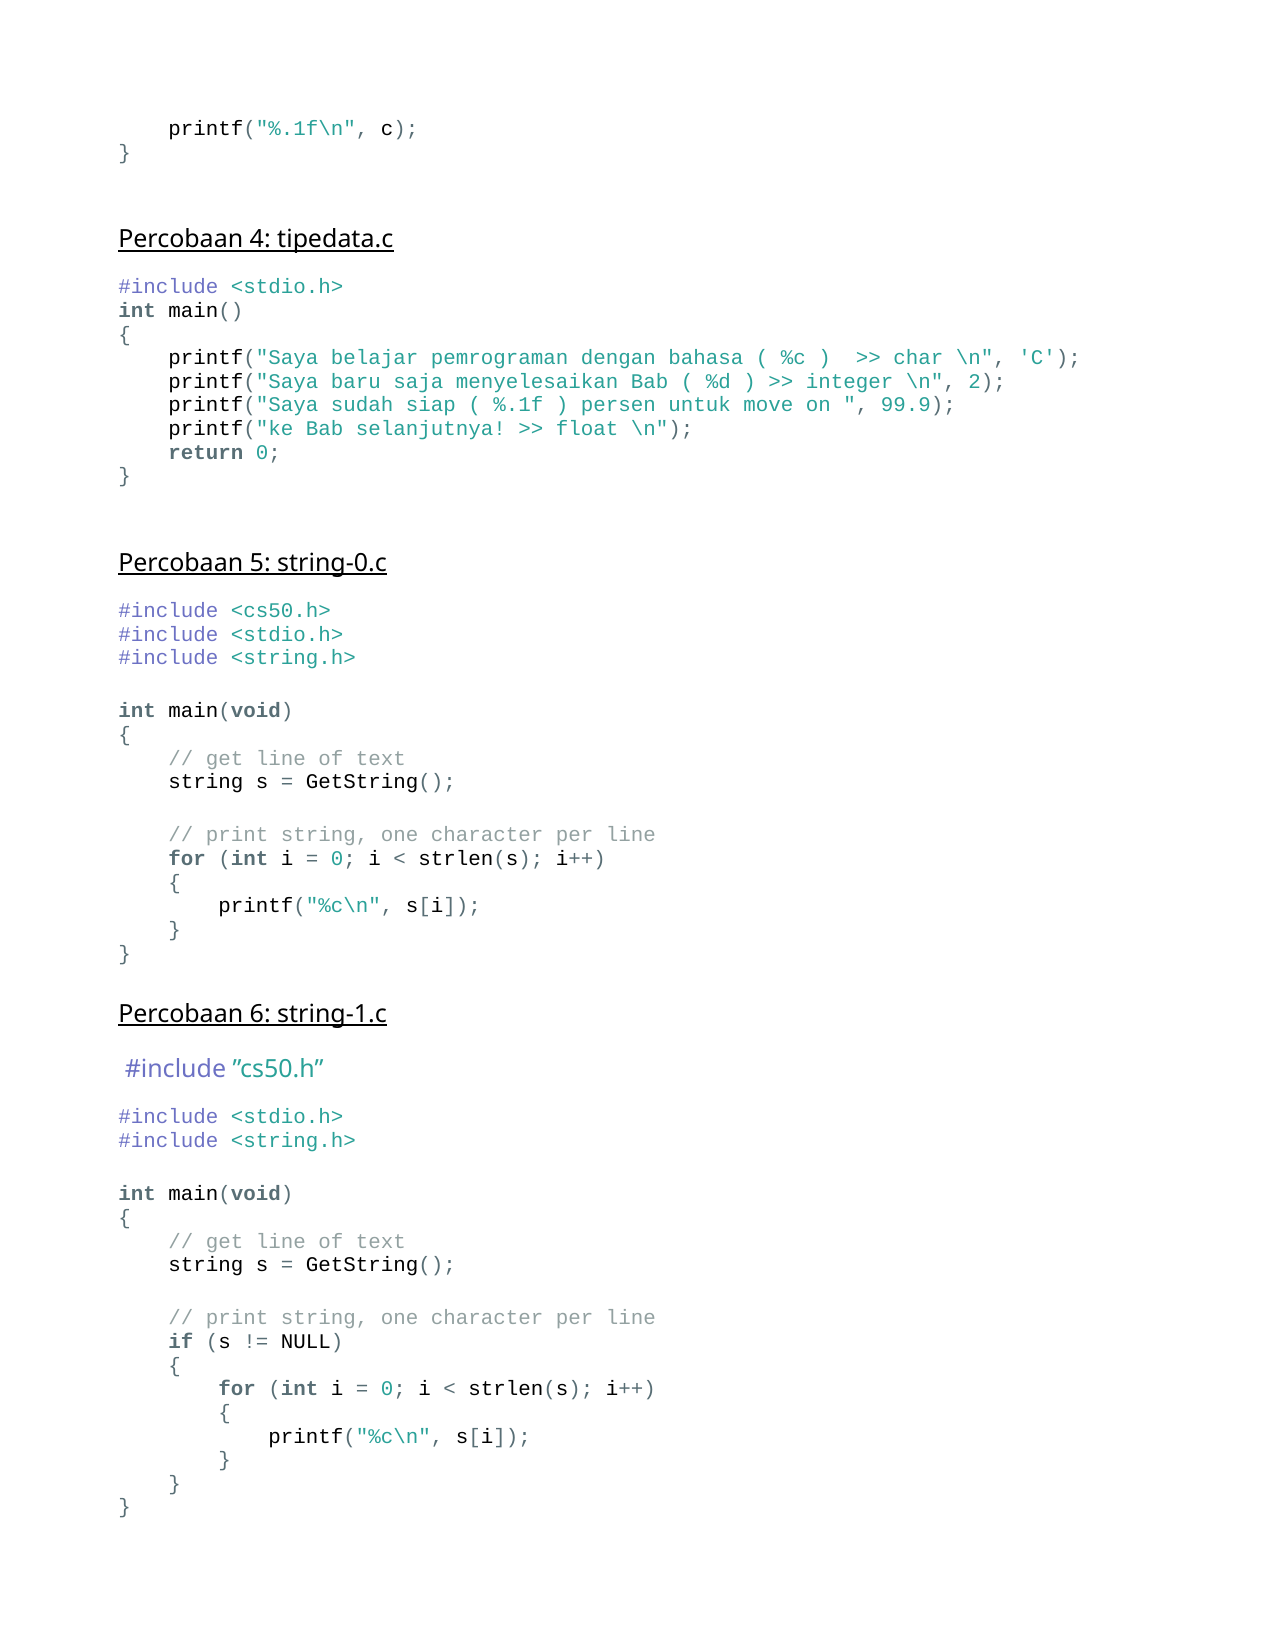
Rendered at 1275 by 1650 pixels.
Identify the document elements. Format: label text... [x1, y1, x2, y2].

text for (int i = 0; i < strlen(s); i++) [118, 1378, 1157, 1402]
text printf("%.1f\n", c); [118, 118, 1157, 142]
text #include <string.h> [118, 1130, 1157, 1154]
text { [118, 323, 1157, 347]
text #include <stdio.h> [118, 623, 1157, 647]
text string s = GetString(); [118, 1254, 1157, 1278]
text if (s != NULL) [118, 1331, 1157, 1355]
text printf("%c\n", s[i]); [118, 895, 1157, 919]
text #include <cs50.h> [118, 600, 1157, 623]
text } [118, 1497, 1157, 1520]
text printf("Saya baru saja menyelesaikan Bab ( %d ) >> integer \n", 2); [118, 371, 1157, 394]
text // get line of text [118, 748, 1157, 771]
text Percobaan 5: string-0.c [118, 544, 1157, 578]
text return 0; [118, 442, 1157, 465]
text #include ”cs50.h” [118, 1051, 1157, 1085]
text { [118, 1355, 1157, 1378]
text // get line of text [118, 1231, 1157, 1254]
text { [118, 724, 1157, 748]
text // print string, one character per line [118, 1307, 1157, 1331]
text int main(void) [118, 700, 1157, 724]
text #include <stdio.h> [118, 1107, 1157, 1130]
text Percobaan 4: tipedata.c [118, 221, 1157, 255]
text // print string, one character per line [118, 824, 1157, 848]
text } [118, 919, 1157, 943]
text Percobaan 6: string-1.c [118, 996, 1157, 1030]
text printf("Saya belajar pemrograman dengan bahasa ( %c ) >> char \n", 'C'); [118, 347, 1157, 371]
text } [118, 142, 1157, 165]
text { [118, 1207, 1157, 1231]
text printf("ke Bab selanjutnya! >> float \n"); [118, 418, 1157, 442]
text { [118, 1402, 1157, 1426]
text int main(void) [118, 1183, 1157, 1207]
text } [118, 943, 1157, 966]
text #include <string.h> [118, 647, 1157, 671]
text printf("%c\n", s[i]); [118, 1426, 1157, 1449]
text } [118, 1449, 1157, 1473]
text int main() [118, 300, 1157, 323]
text } [118, 1473, 1157, 1497]
text string s = GetString(); [118, 771, 1157, 795]
text } [118, 465, 1157, 489]
text printf("Saya sudah siap ( %.1f ) persen untuk move on ", 99.9); [118, 394, 1157, 418]
text for (int i = 0; i < strlen(s); i++) [118, 848, 1157, 872]
text #include <stdio.h> [118, 276, 1157, 300]
text { [118, 872, 1157, 895]
